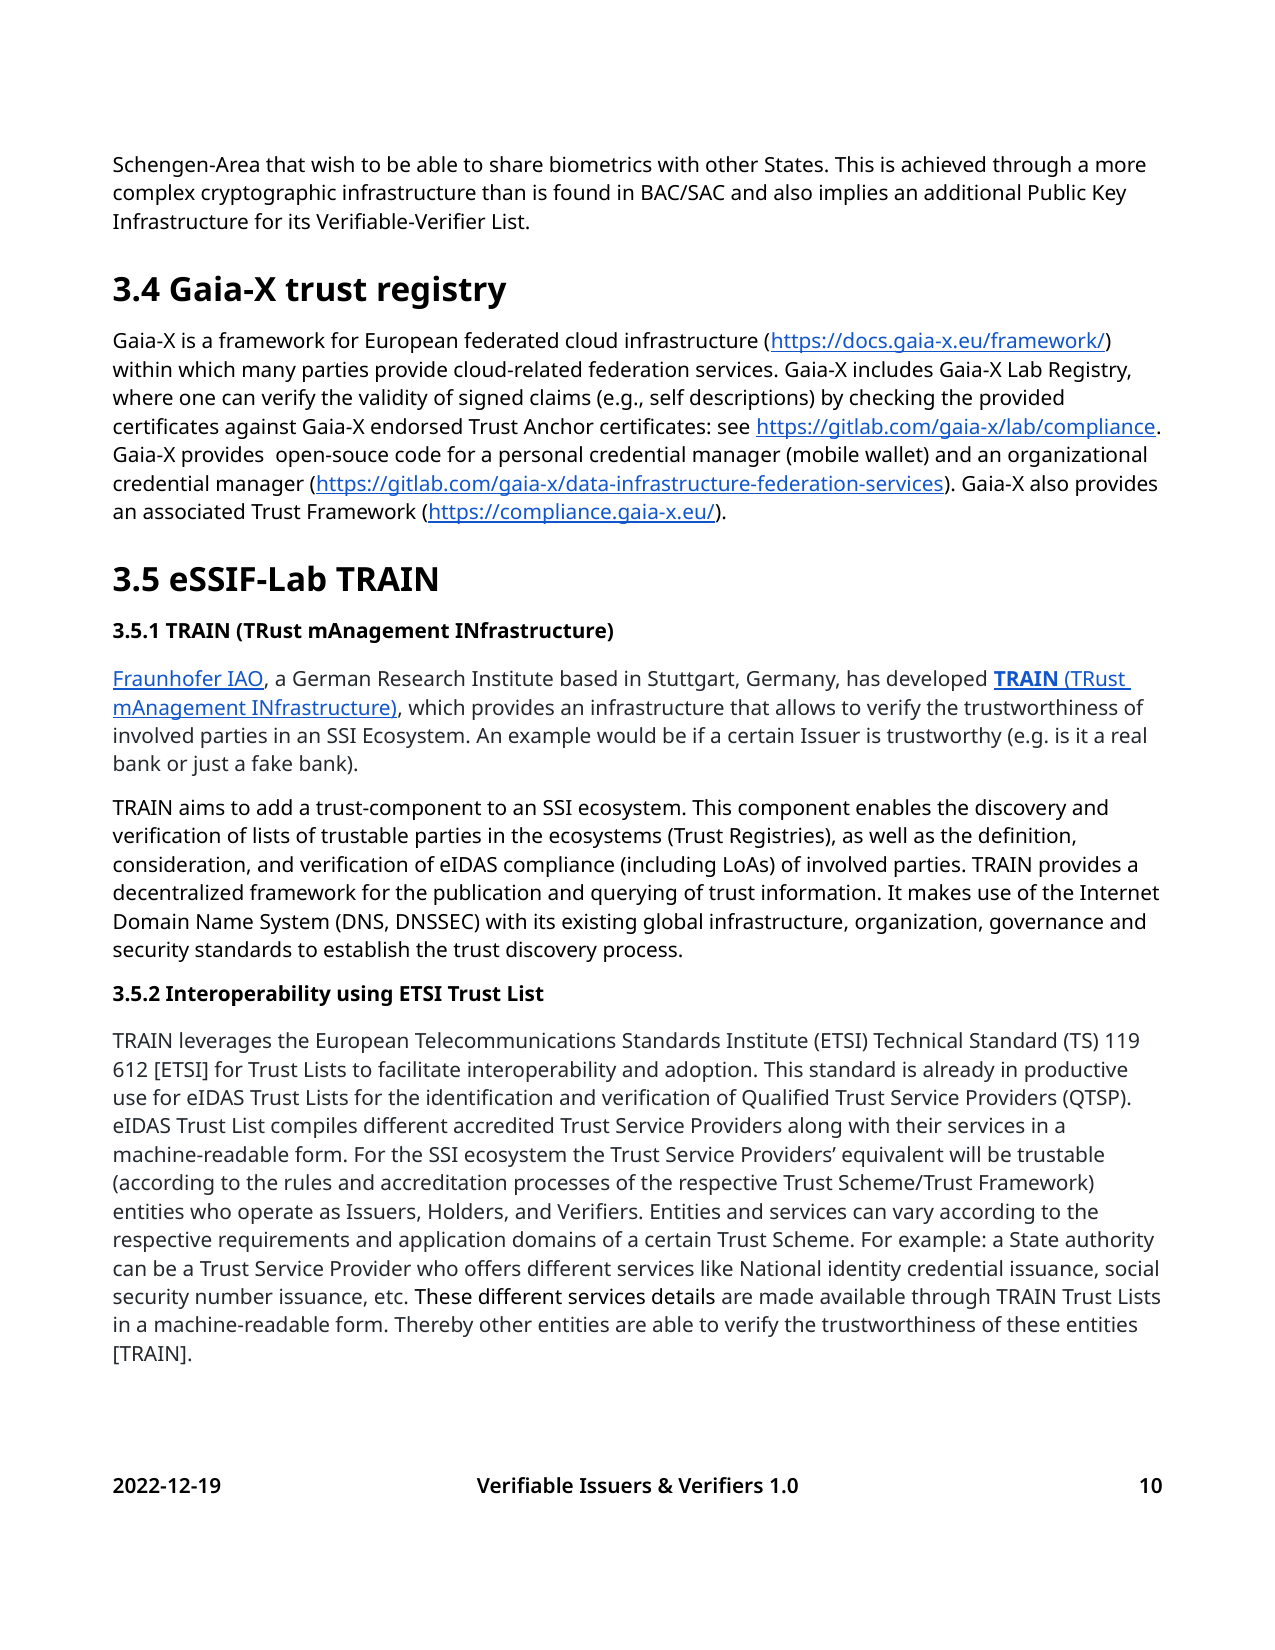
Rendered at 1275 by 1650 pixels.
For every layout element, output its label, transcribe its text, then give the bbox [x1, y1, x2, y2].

subtitle 3.5 eSSIF-Lab TRAIN [112, 556, 1162, 601]
subtitle 3.5.1 TRAIN (TRust mAnagement INfrastructure) [112, 617, 1162, 645]
text Schengen-Area that wish to be able to share biometrics with other States. This is achieved through a more complex cryptographic infrastructure than is found in BAC/SAC and also implies an additional Public Key Infrastructure for its Verifiable-Verifier List. [112, 150, 1162, 235]
subtitle 3.4 Gaia-X trust registry [112, 265, 1162, 311]
text Gaia-X is a framework for European federated cloud infrastructure (https://docs.gaia-x.eu/framework/) within which many parties provide cloud-related federation services. Gaia-X includes Gaia-X Lab Registry, where one can verify the validity of signed claims (e.g., self descriptions) by checking the provided certificates against Gaia-X endorsed Trust Anchor certificates: see https://gitlab.com/gaia-x/lab/compliance. Gaia-X provides open-souce code for a personal credential manager (mobile wallet) and an organizational credential manager (https://gitlab.com/gaia-x/data-infrastructure-federation-services). Gaia-X also provides an associated Trust Framework (https://compliance.gaia-x.eu/). [112, 326, 1162, 526]
text TRAIN aims to add a trust-component to an SSI ecosystem. This component enables the discovery and verification of lists of trustable parties in the ecosystems (Trust Registries), as well as the definition, consideration, and verification of eIDAS compliance (including LoAs) of involved parties. TRAIN provides a decentralized framework for the publication and querying of trust information. It makes use of the Internet Domain Name System (DNS, DNSSEC) with its existing global infrastructure, organization, governance and security standards to establish the trust discovery process. [112, 793, 1162, 964]
text Fraunhofer IAO, a German Research Institute based in Stuttgart, Germany, has developed TRAIN (TRust mAnagement INfrastructure), which provides an infrastructure that allows to verify the trustworthiness of involved parties in an SSI Ecosystem. An example would be if a certain Issuer is trustworthy (e.g. is it a real bank or just a fake bank). [112, 664, 1162, 778]
subtitle 3.5.2 Interoperability using ETSI Trust List [112, 979, 1162, 1007]
text TRAIN leverages the European Telecommunications Standards Institute (ETSI) Technical Standard (TS) 119 612 [ETSI] for Trust Lists to facilitate interoperability and adoption. This standard is already in productive use for eIDAS Trust Lists for the identification and verification of Qualified Trust Service Providers (QTSP). eIDAS Trust List compiles different accredited Trust Service Providers along with their services in a machine-readable form. For the SSI ecosystem the Trust Service Providers’ equivalent will be trustable (according to the rules and accreditation processes of the respective Trust Scheme/Trust Framework) entities who operate as Issuers, Holders, and Verifiers. Entities and services can vary according to the respective requirements and application domains of a certain Trust Scheme. For example: a State authority can be a Trust Service Provider who offers different services like National identity credential issuance, social security number issuance, etc. These different services details are made available through TRAIN Trust Lists in a machine-readable form. Thereby other entities are able to verify the trustworthiness of these entities [TRAIN]. [112, 1026, 1162, 1367]
